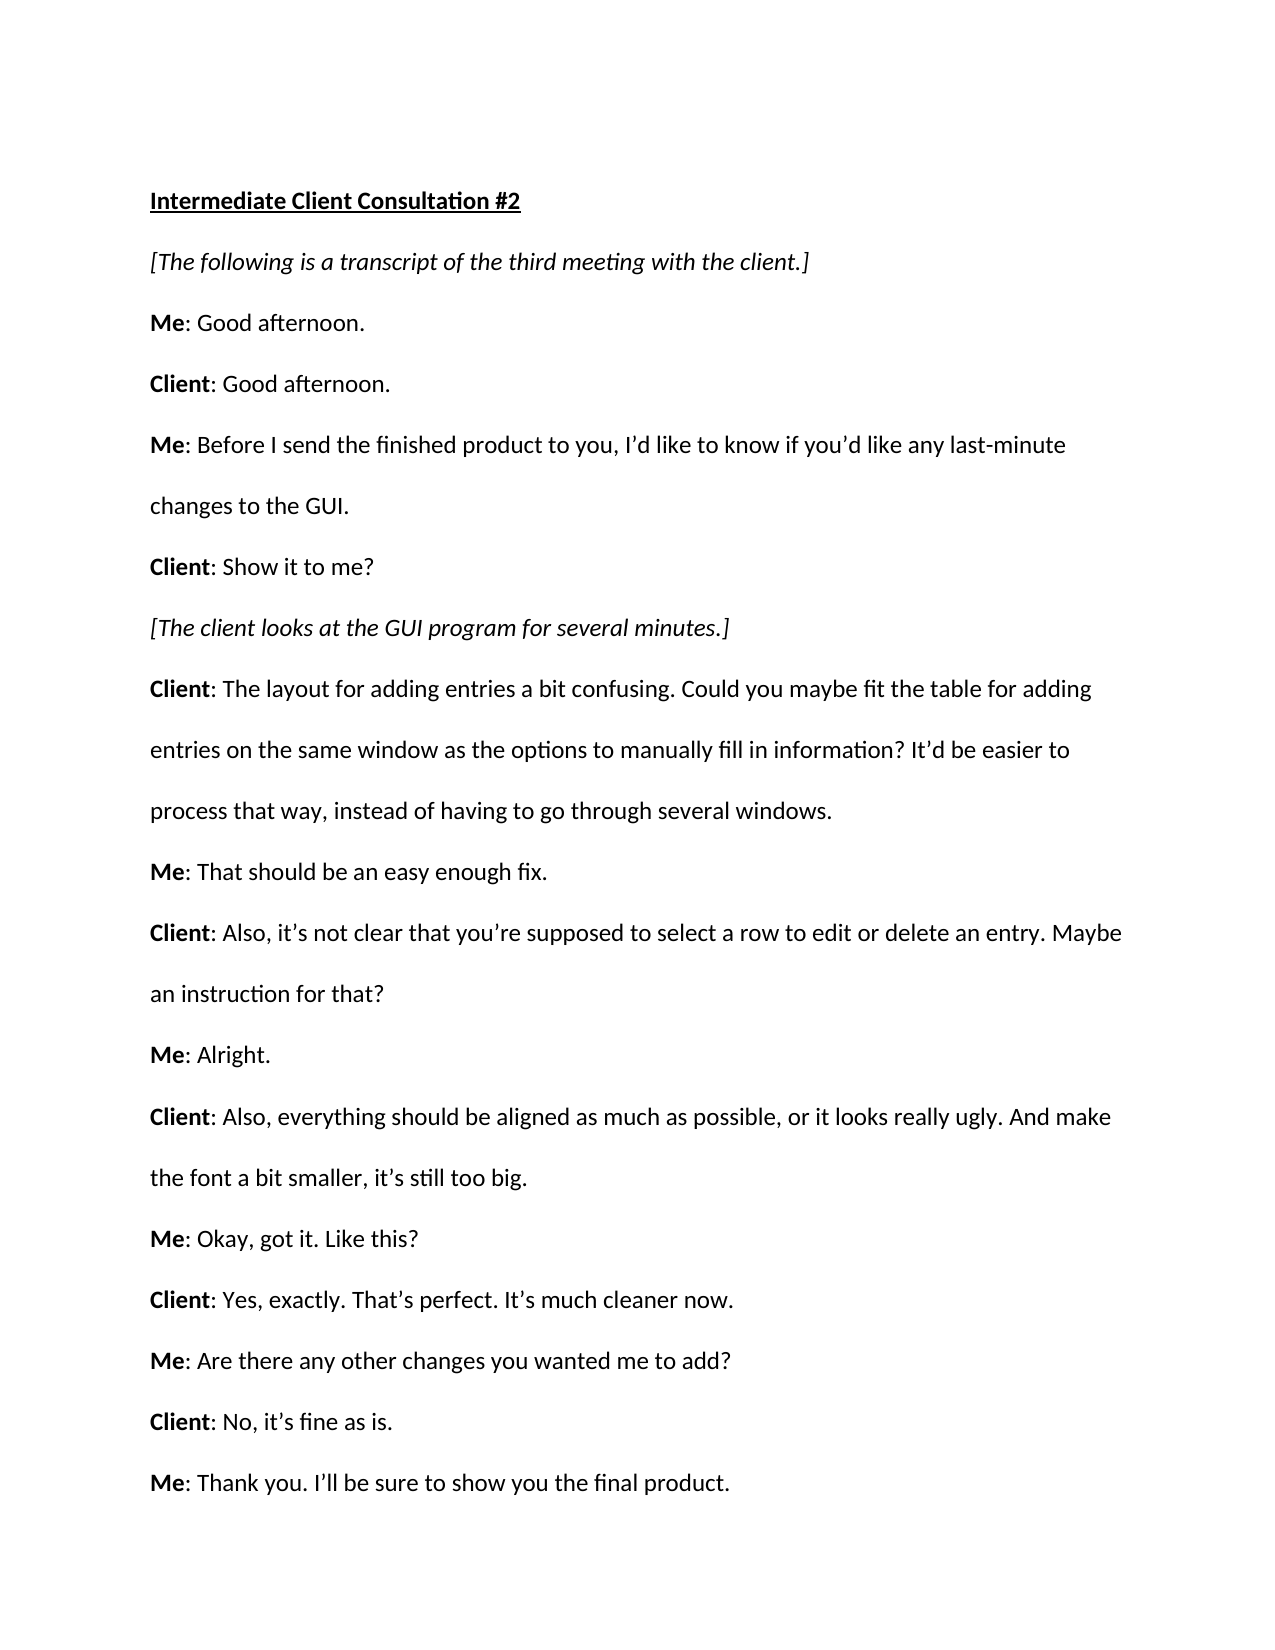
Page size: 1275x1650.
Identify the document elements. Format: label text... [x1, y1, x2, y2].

text Client: Also, it’s not clear that you’re supposed to select a row to edit or delete an entry. Maybe an instruction for that? [150, 917, 1125, 1009]
text Client: The layout for adding entries a bit confusing. Could you maybe fit the table for adding entries on the same window as the options to manually fill in information? It’d be easier to process that way, instead of having to go through several windows. [150, 673, 1125, 826]
text Client: Good afternoon. [150, 368, 1125, 399]
text Intermediate Client Consultation #2 [150, 185, 1125, 216]
text Me: Thank you. I’ll be sure to show you the final product. [150, 1467, 1125, 1497]
text Me: Are there any other changes you wanted me to add? [150, 1345, 1125, 1375]
text [The client looks at the GUI program for several minutes.] [150, 612, 1125, 643]
text Me: Alright. [150, 1039, 1125, 1070]
text Client: No, it’s fine as is. [150, 1406, 1125, 1436]
text Me: Good afternoon. [150, 307, 1125, 338]
text Me: Before I send the finished product to you, I’d like to know if you’d like any last-minute changes to the GUI. [150, 429, 1125, 521]
text [The following is a transcript of the third meeting with the client.] [150, 246, 1125, 277]
text Client: Show it to me? [150, 551, 1125, 582]
text Client: Also, everything should be aligned as much as possible, or it looks really ugly. And make the font a bit smaller, it’s still too big. [150, 1101, 1125, 1192]
text Me: Okay, got it. Like this? [150, 1223, 1125, 1253]
text Me: That should be an easy enough fix. [150, 856, 1125, 887]
text Client: Yes, exactly. That’s perfect. It’s much cleaner now. [150, 1284, 1125, 1314]
